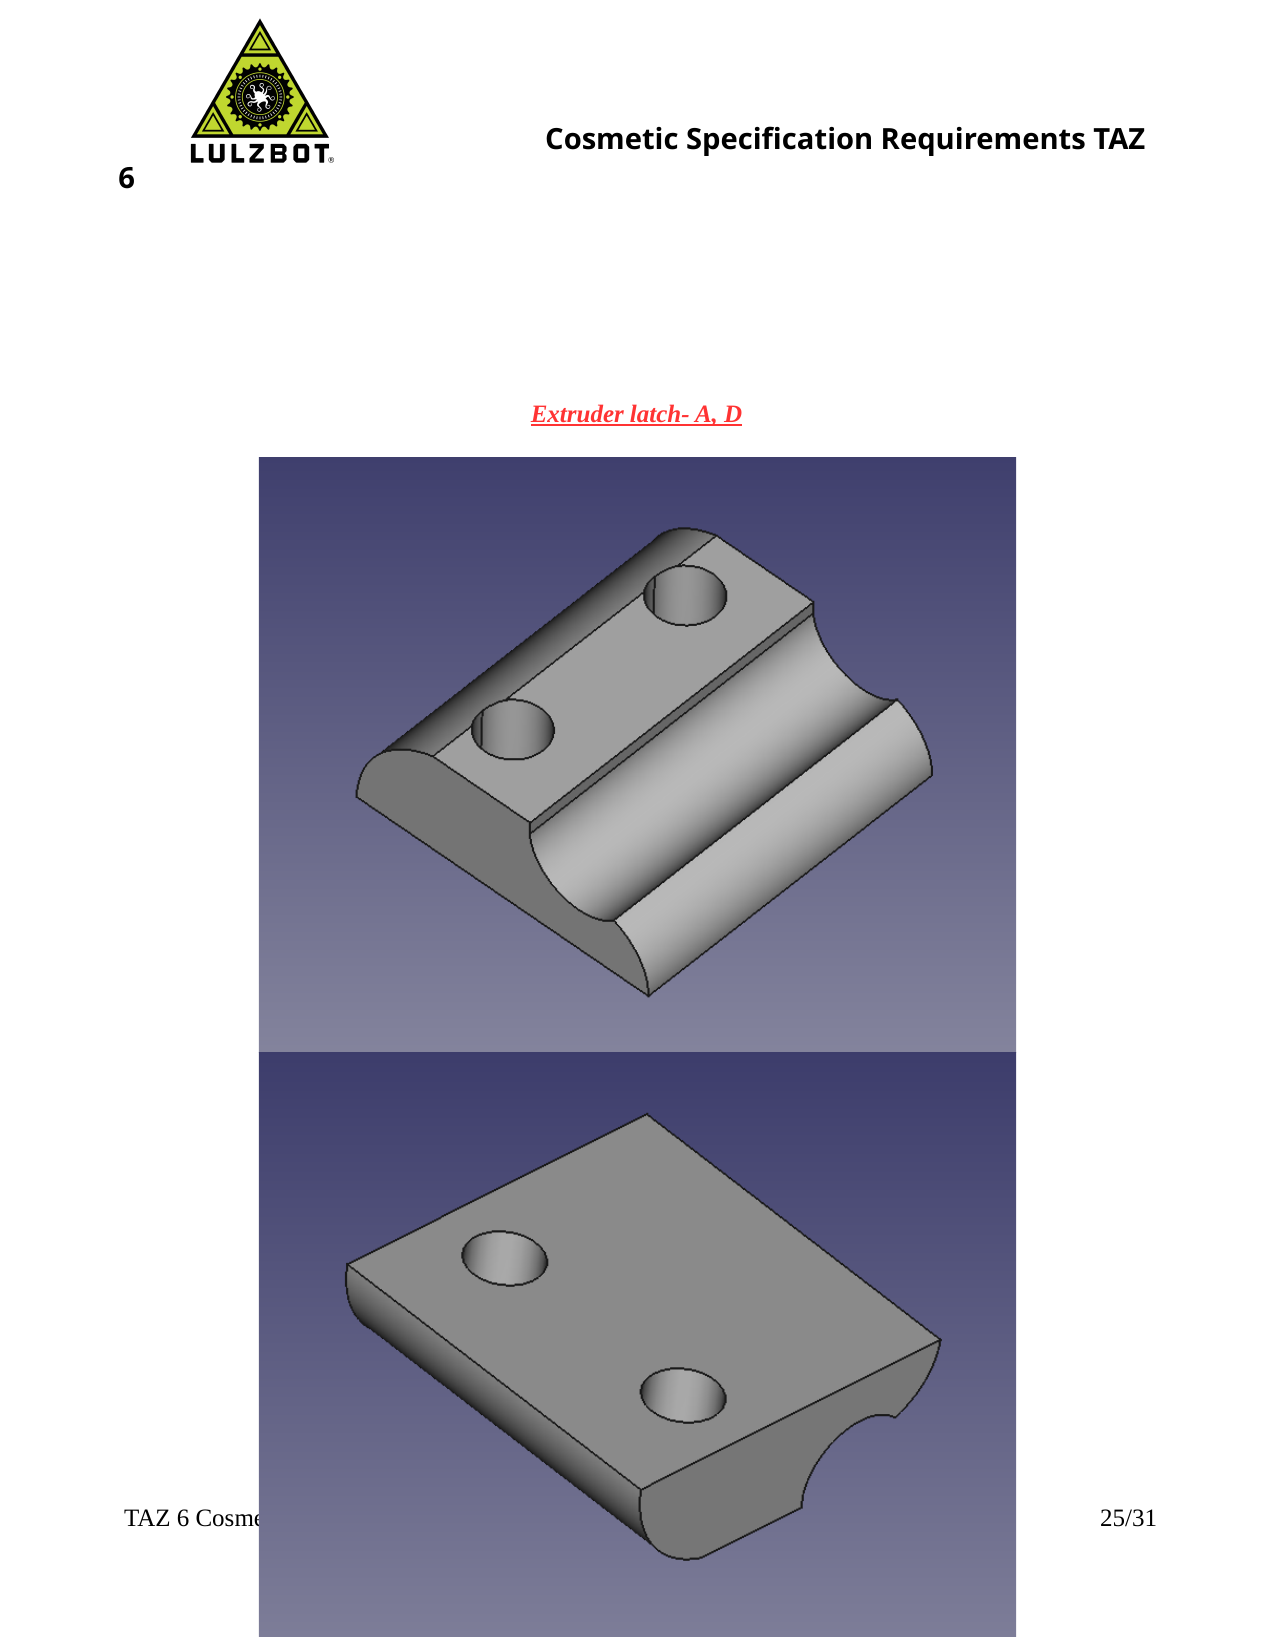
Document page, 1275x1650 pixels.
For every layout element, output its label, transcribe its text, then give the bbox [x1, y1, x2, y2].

picture [258, 457, 1017, 1637]
text Extruder latch- A, D [118, 399, 1157, 428]
picture [181, 8, 344, 177]
